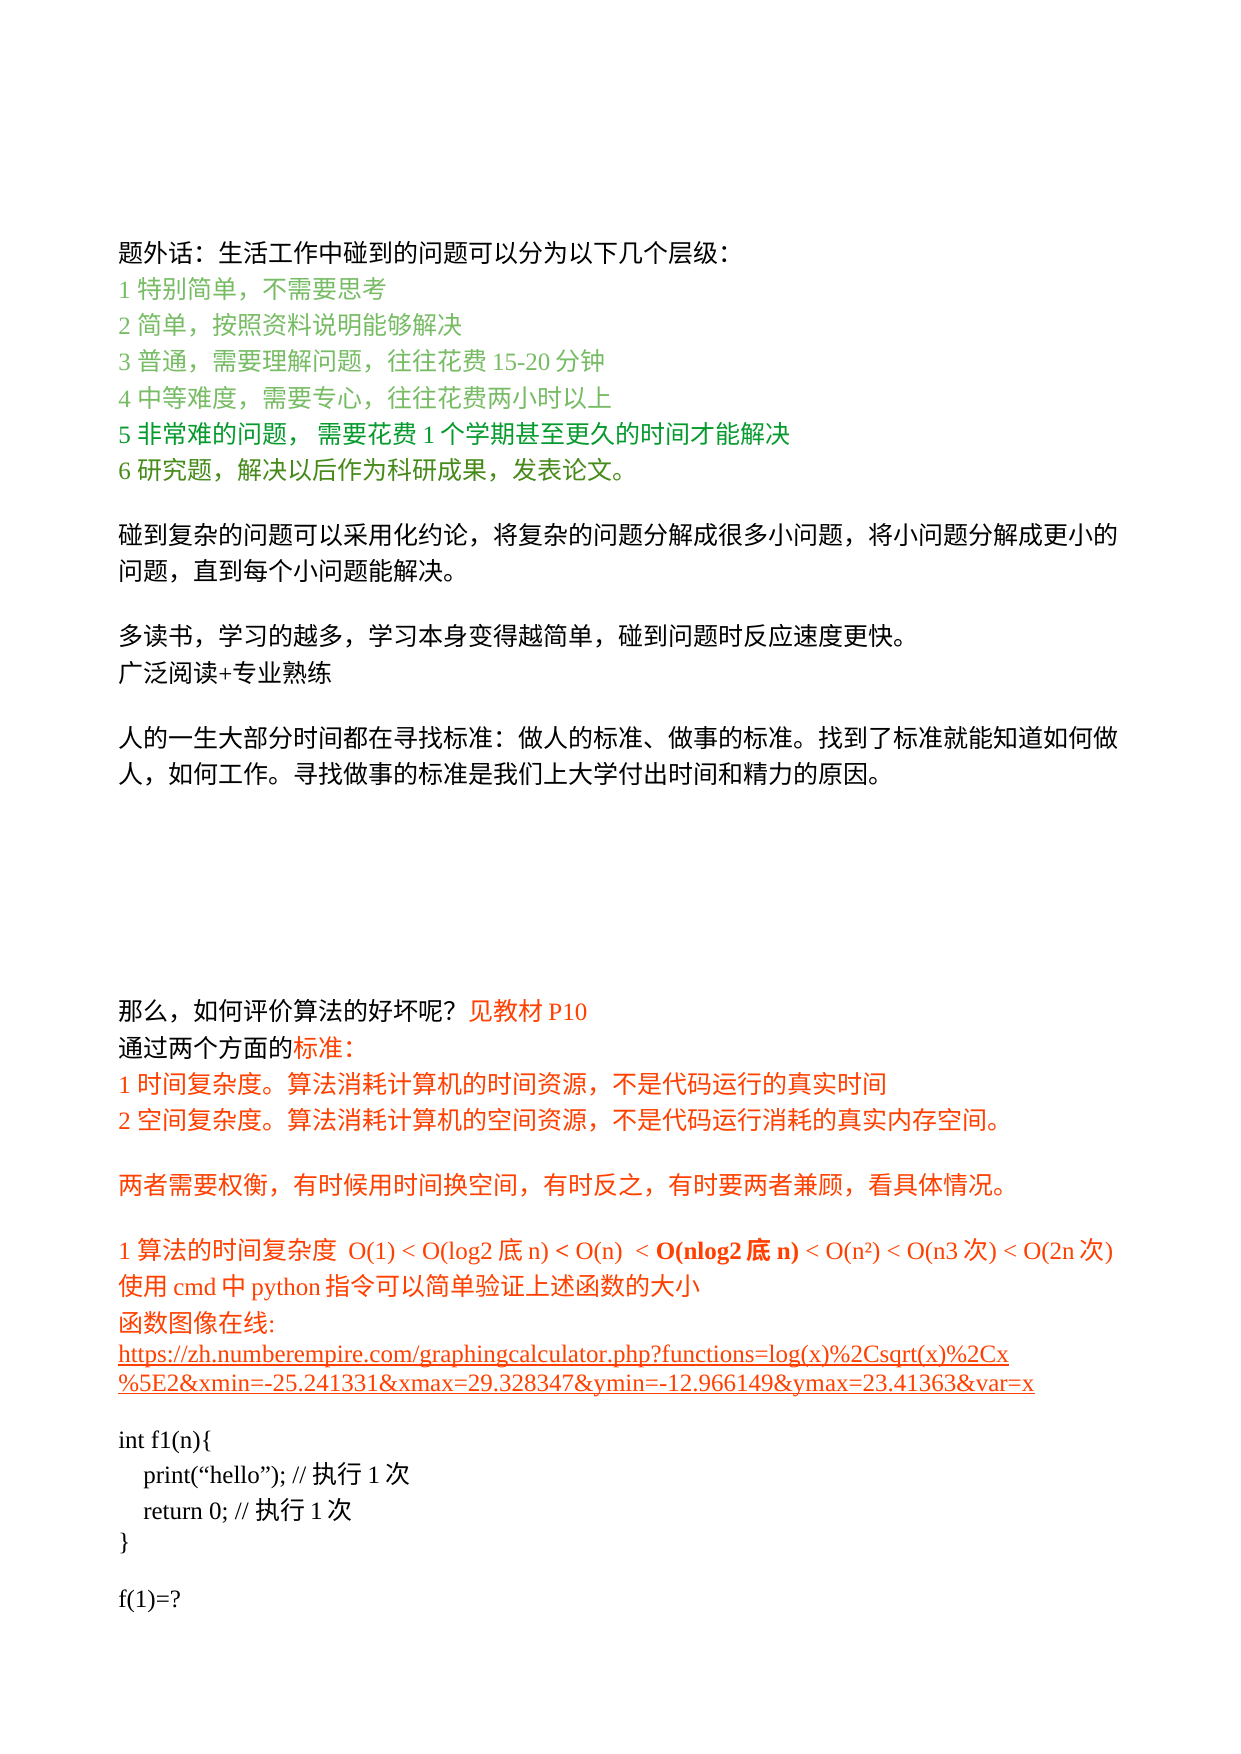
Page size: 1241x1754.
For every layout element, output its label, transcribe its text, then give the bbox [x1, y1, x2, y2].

text 那么，如何评价算法的好坏呢？见教材P10 [118, 992, 1122, 1028]
text 4 中等难度，需要专心，往往花费两小时以上 [118, 378, 1122, 414]
text 2 空间复杂度。算法消耗计算机的空间资源，不是代码运行消耗的真实内存空间。 [118, 1101, 1122, 1137]
text 通过两个方面的标准： [118, 1028, 1122, 1064]
text 函数图像在线: [118, 1303, 1122, 1339]
text print(“hello”); // 执行1次 [118, 1454, 1122, 1491]
text return 0; // 执行1次 [118, 1491, 1122, 1527]
text 人的一生大部分时间都在寻找标准：做人的标准、做事的标准。找到了标准就能知道如何做人，如何工作。寻找做事的标准是我们上大学付出时间和精力的原因。 [118, 718, 1122, 791]
text 碰到复杂的问题可以采用化约论，将复杂的问题分解成很多小问题，将小问题分解成更小的问题，直到每个小问题能解决。 [118, 516, 1122, 588]
text 2 简单，按照资料说明能够解决 [118, 306, 1122, 342]
text f(1)=? [118, 1584, 1122, 1613]
text https://zh.numberempire.com/graphingcalculator.php?functions=log(x)%2Csqrt(x)%2Cx%5E2&xmin=-25.241331&xmax=29.328347&ymin=-12.966149&ymax=23.41363&var=x [118, 1339, 1122, 1397]
text 3 普通，需要理解问题，往往花费15-20分钟 [118, 342, 1122, 378]
text 两者需要权衡，有时候用时间换空间，有时反之，有时要两者兼顾，看具体情况。 [118, 1166, 1122, 1202]
text 1 算法的时间复杂度 O(1) < O(log2底n) < O(n) < O(nlog2底n) < O(n²) < O(n3次) < O(2n次) [118, 1231, 1122, 1267]
text 5 非常难的问题， 需要花费1个学期甚至更久的时间才能解决 [118, 414, 1122, 451]
text 广泛阅读+专业熟练 [118, 653, 1122, 689]
text 1 时间复杂度。算法消耗计算机的时间资源，不是代码运行的真实时间 [118, 1064, 1122, 1101]
text 使用cmd中python指令可以简单验证上述函数的大小 [118, 1267, 1122, 1303]
text int f1(n){ [118, 1426, 1122, 1454]
text 题外话：生活工作中碰到的问题可以分为以下几个层级： [118, 233, 1122, 269]
text 6 研究题，解决以后作为科研成果，发表论文。 [118, 451, 1122, 487]
text } [118, 1527, 1122, 1556]
text 多读书，学习的越多，学习本身变得越简单，碰到问题时反应速度更快。 [118, 617, 1122, 653]
text 1 特别简单，不需要思考 [118, 269, 1122, 306]
